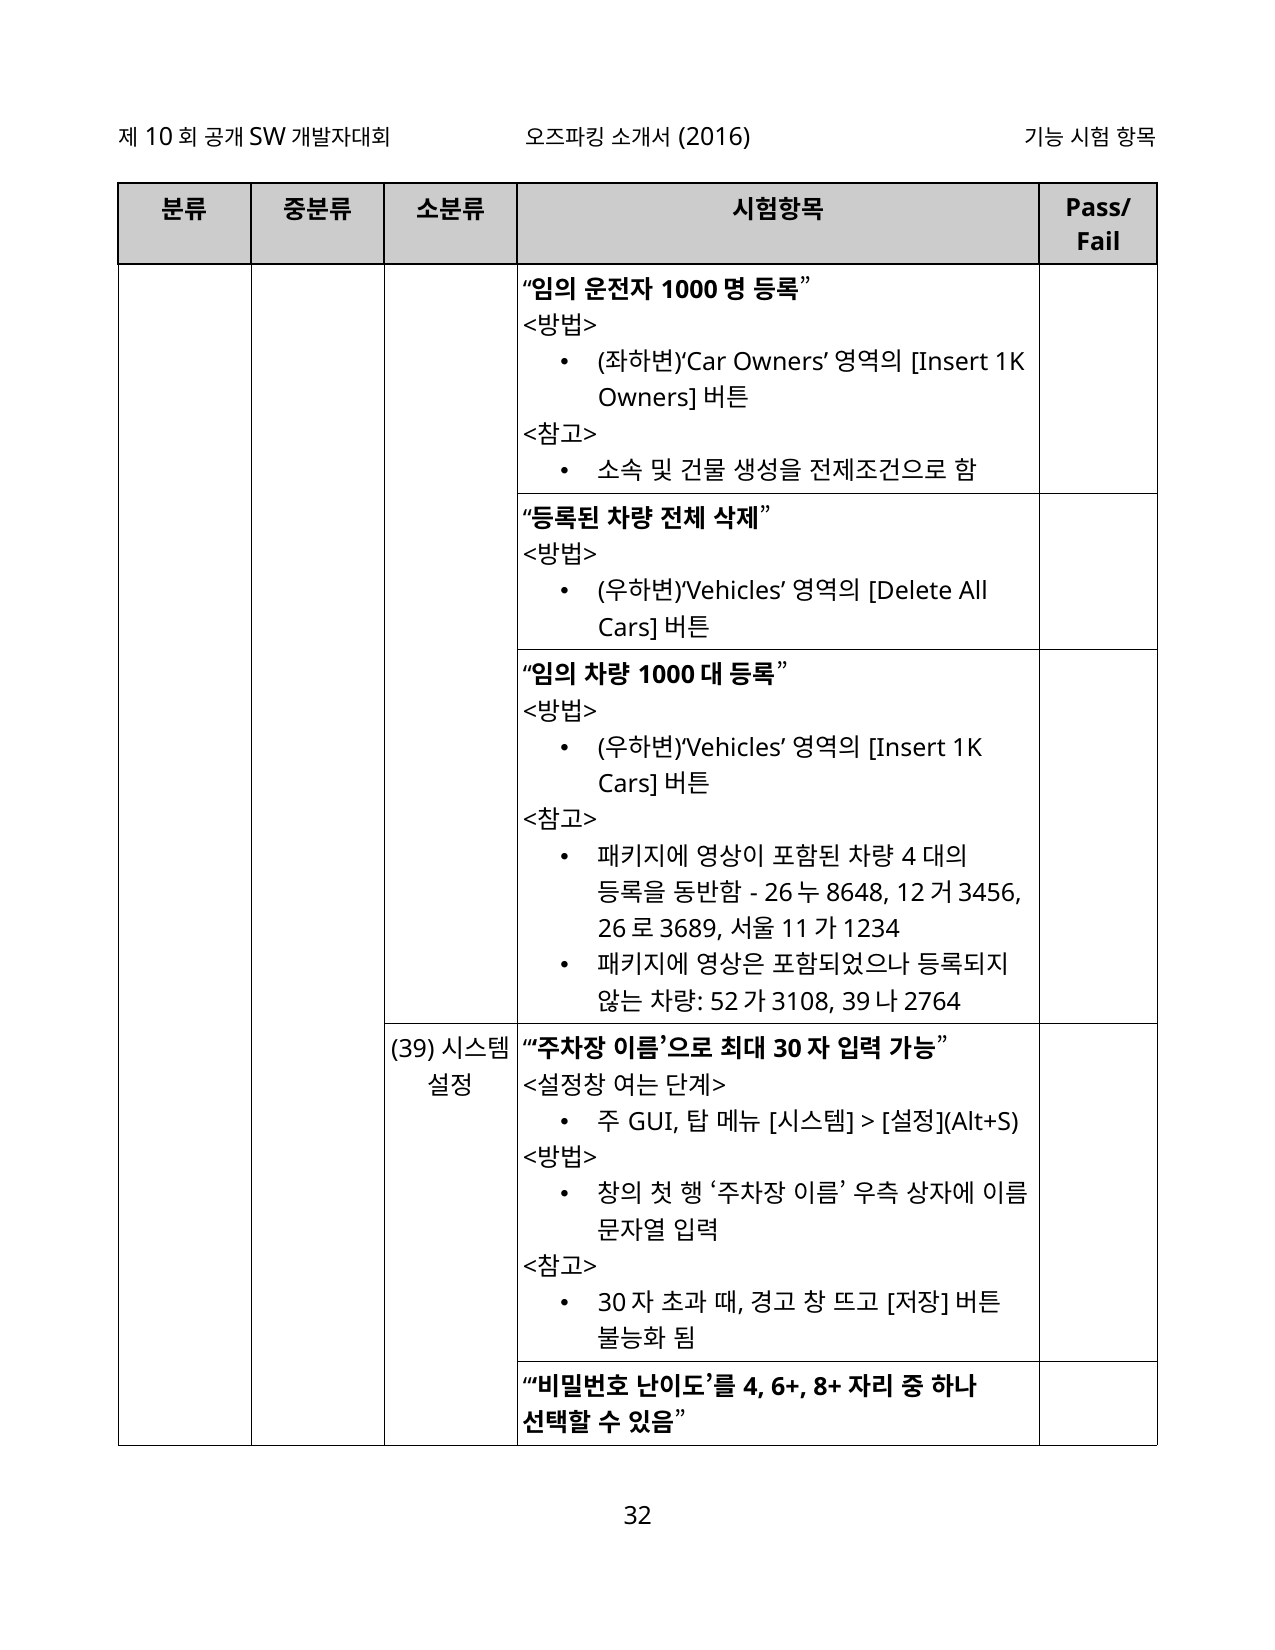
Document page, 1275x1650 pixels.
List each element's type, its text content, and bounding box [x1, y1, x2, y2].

table_cell “등록된 차량 전체 삭제” <방법> (우하변)‘Vehicles’ 영역의 [Delete All Cars] 버튼 [518, 494, 1039, 649]
table_cell “임의 운전자 1000명 등록” <방법> (좌하변)‘Car Owners’ 영역의 [Insert 1K Owners] 버튼 <참고> 소속 및 건물 생성을 전제조건으로 함 [518, 265, 1039, 492]
table_cell [1040, 265, 1157, 492]
table_header 시험항목 [518, 184, 1038, 263]
table_cell [1040, 494, 1157, 649]
table_cell “‘비밀번호 난이도’를 4, 6+, 8+ 자리 중 하나 선택할 수 있음” <방법> 창의 둘째 행 ‘비밀번호 난이도’ 콤보박스 [518, 1362, 1039, 1445]
table_cell [385, 265, 517, 1023]
table_cell “임의 차량 1000대 등록” <방법> (우하변)‘Vehicles’ 영역의 [Insert 1K Cars] 버튼 <참고> 패키지에 영상이 포함된 차량 4 대의 등록을 동반함 - 26누8648, 12거3456, 26로3689, 서울11가1234 패키지에 영상은 포함되었으나 등록되지 않는 차량: 52가3108, 39나2764 [518, 650, 1039, 1023]
table_cell [119, 265, 251, 1445]
table_cell “‘주차장 이름’으로 최대 30자 입력 가능” <설정창 여는 단계> 주 GUI, 탑 메뉴 [시스템] > [설정](Alt+S) <방법> 창의 첫 행 ‘주차장 이름’ 우측 상자에 이름 문자열 입력 <참고> 30자 초과 때, 경고 창 뜨고 [저장] 버튼 불능화 됨 [518, 1024, 1039, 1361]
table_header Pass/Fail [1040, 184, 1156, 263]
table_cell [1040, 1362, 1157, 1445]
table_header 중분류 [252, 184, 383, 263]
table_cell [1040, 1024, 1157, 1361]
table_cell [252, 265, 384, 1445]
table_header 분류 [119, 184, 250, 263]
table_cell (39) 시스템 설정 [385, 1024, 517, 1445]
table_cell [1040, 650, 1157, 1023]
table_header 소분류 [385, 184, 516, 263]
